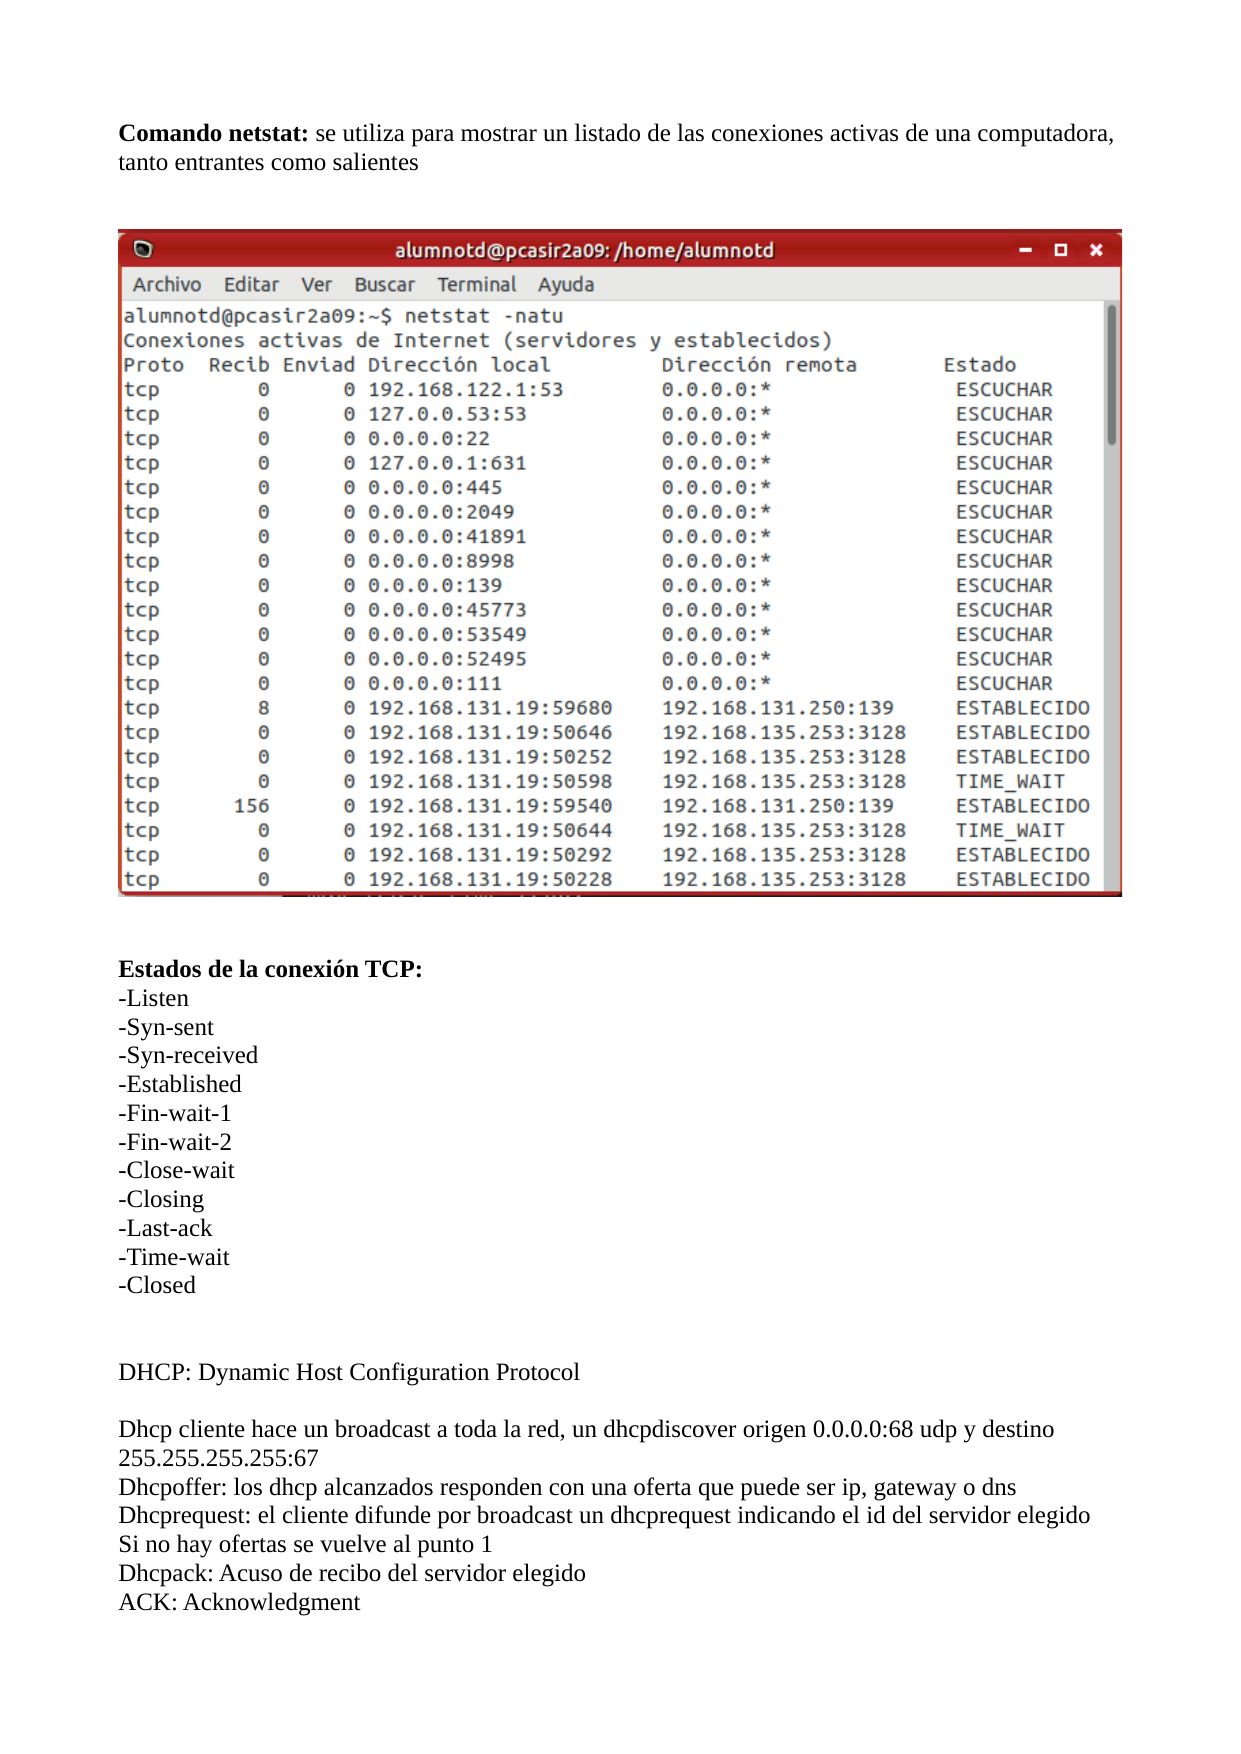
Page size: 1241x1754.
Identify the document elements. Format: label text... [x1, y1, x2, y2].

text -Syn-sent [118, 1012, 1122, 1040]
text ACK: Acknowledgment [118, 1587, 1122, 1615]
text -Fin-wait-2 [118, 1127, 1122, 1155]
text -Established [118, 1069, 1122, 1098]
text Estados de la conexión TCP: [118, 954, 1122, 983]
picture [118, 229, 1123, 897]
text -Last-ack [118, 1213, 1122, 1242]
text DHCP: Dynamic Host Configuration Protocol [118, 1357, 1122, 1385]
text -Syn-received [118, 1040, 1122, 1069]
text -Closed [118, 1270, 1122, 1299]
text -Close-wait [118, 1155, 1122, 1184]
text -Listen [118, 983, 1122, 1012]
text Dhcprequest: el cliente difunde por broadcast un dhcprequest indicando el id del servidor elegido [118, 1500, 1122, 1529]
text Si no hay ofertas se vuelve al punto 1 [118, 1529, 1122, 1558]
text Comando netstat: se utiliza para mostrar un listado de las conexiones activas de una computadora, tanto entrantes como salientes [118, 118, 1122, 176]
text -Closing [118, 1184, 1122, 1213]
text -Time-wait [118, 1242, 1122, 1270]
text -Fin-wait-1 [118, 1098, 1122, 1127]
text Dhcpoffer: los dhcp alcanzados responden con una oferta que puede ser ip, gateway o dns [118, 1472, 1122, 1500]
text Dhcpack: Acuso de recibo del servidor elegido [118, 1558, 1122, 1587]
text Dhcp cliente hace un broadcast a toda la red, un dhcpdiscover origen 0.0.0.0:68 udp y destino 255.255.255.255:67 [118, 1414, 1122, 1472]
